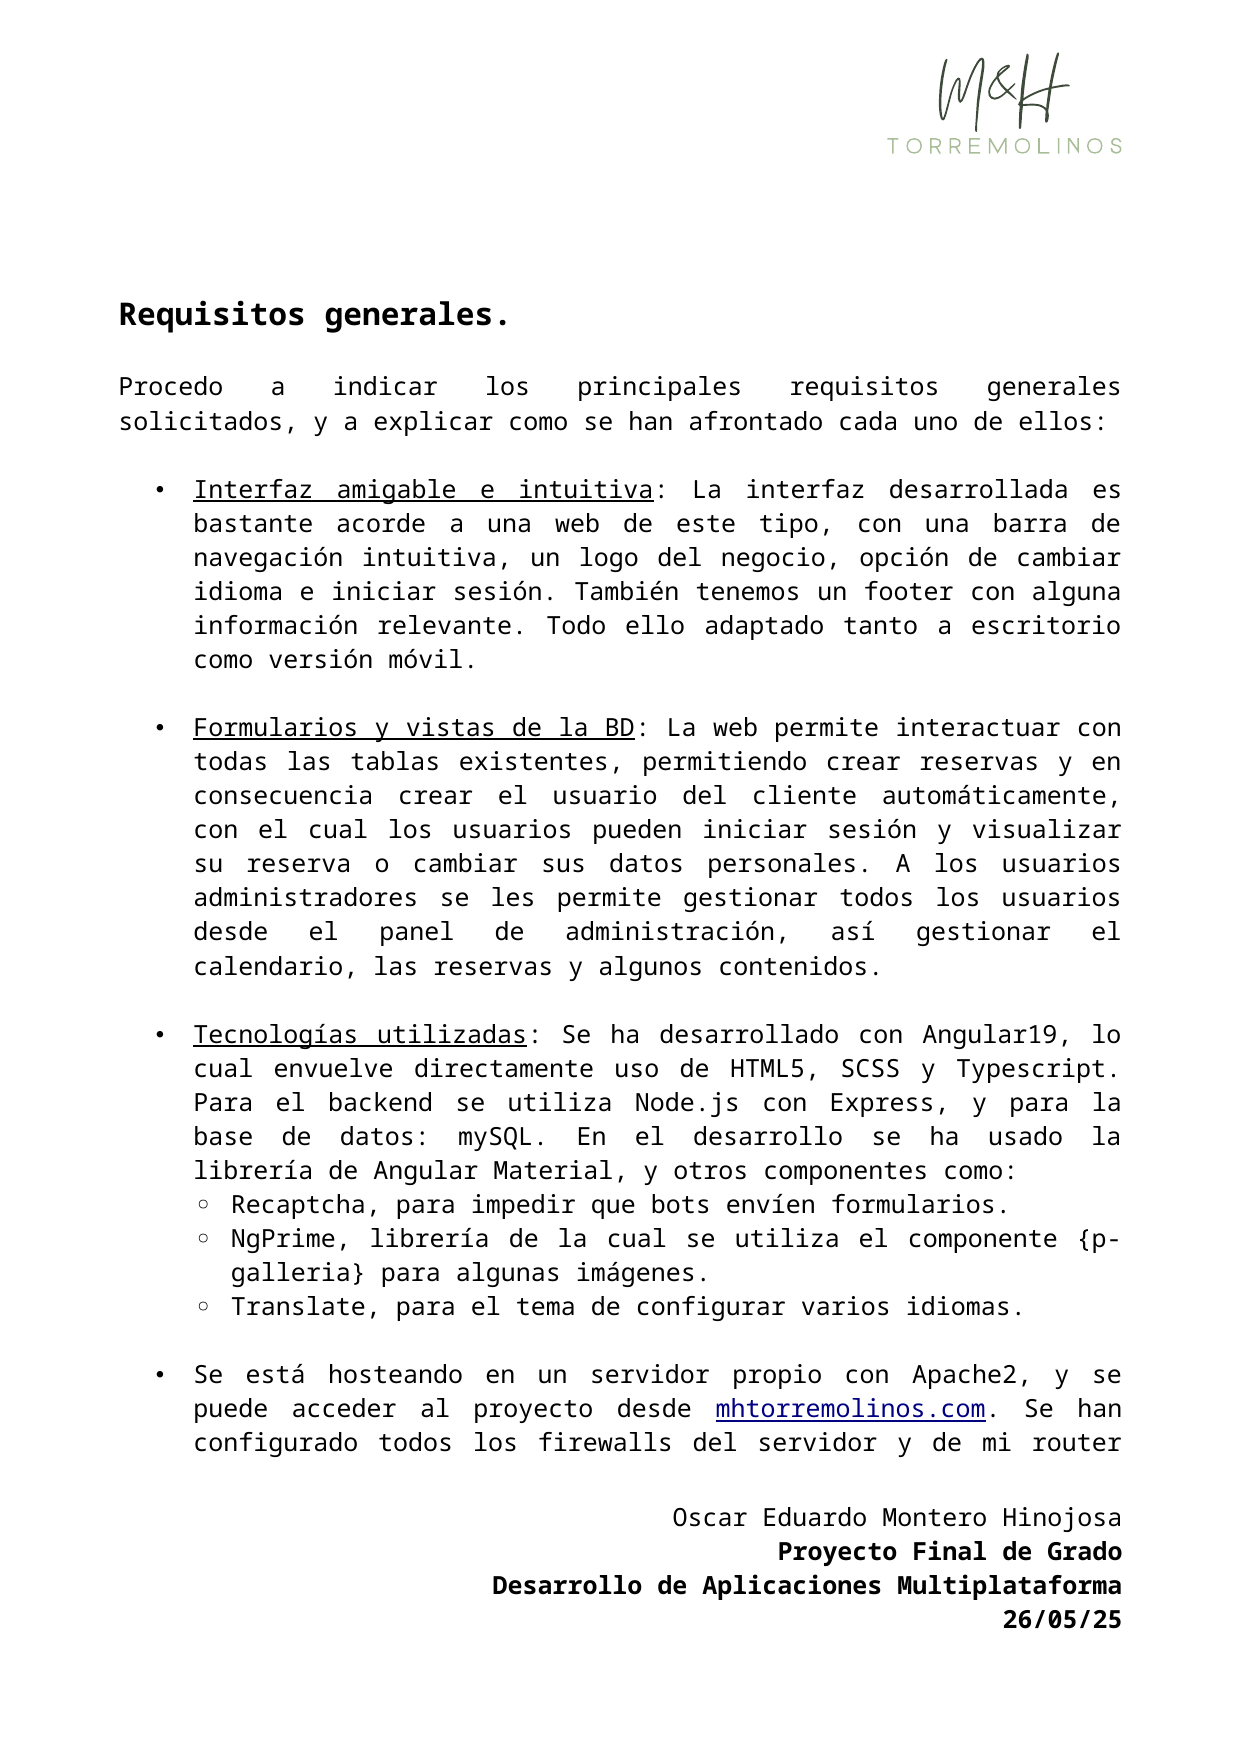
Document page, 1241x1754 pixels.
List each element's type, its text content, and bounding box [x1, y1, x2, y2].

list Tecnologías utilizadas: Se ha desarrollado con Angular19, lo cual envuelve directamente uso de HTML5, SCSS y Typescript. Para el backend se utiliza Node.js con Express, y para la base de datos: mySQL. En el desarrollo se ha usado la librería de Angular Material, y otros componentes como: [156, 1016, 1122, 1187]
list Recaptcha, para impedir que bots envíen formularios. [193, 1187, 1122, 1221]
list Interfaz amigable e intuitiva: La interfaz desarrollada es bastante acorde a una web de este tipo, con una barra de navegación intuitiva, un logo del negocio, opción de cambiar idioma e iniciar sesión. También tenemos un footer con alguna información relevante. Todo ello adaptado tanto a escritorio como versión móvil. [156, 471, 1122, 676]
text Requisitos generales. [118, 292, 1122, 335]
text Procedo a indicar los principales requisitos generales solicitados, y a explicar como se han afrontado cada uno de ellos: [118, 369, 1122, 437]
list Se está hosteando en un servidor propio con Apache2, y se puede acceder al proyecto desde mhtorremolinos.com. Se han configurado todos los firewalls del servidor y de mi router [156, 1357, 1122, 1459]
list Formularios y vistas de la BD: La web permite interactuar con todas las tablas existentes, permitiendo crear reservas y en consecuencia crear el usuario del cliente automáticamente, con el cual los usuarios pueden iniciar sesión y visualizar su reserva o cambiar sus datos personales. A los usuarios administradores se les permite gestionar todos los usuarios desde el panel de administración, así gestionar el calendario, las reservas y algunos contenidos. [156, 710, 1122, 982]
list Translate, para el tema de configurar varios idiomas. [193, 1289, 1122, 1323]
list NgPrime, librería de la cual se utiliza el componente {p-galleria} para algunas imágenes. [193, 1221, 1122, 1289]
